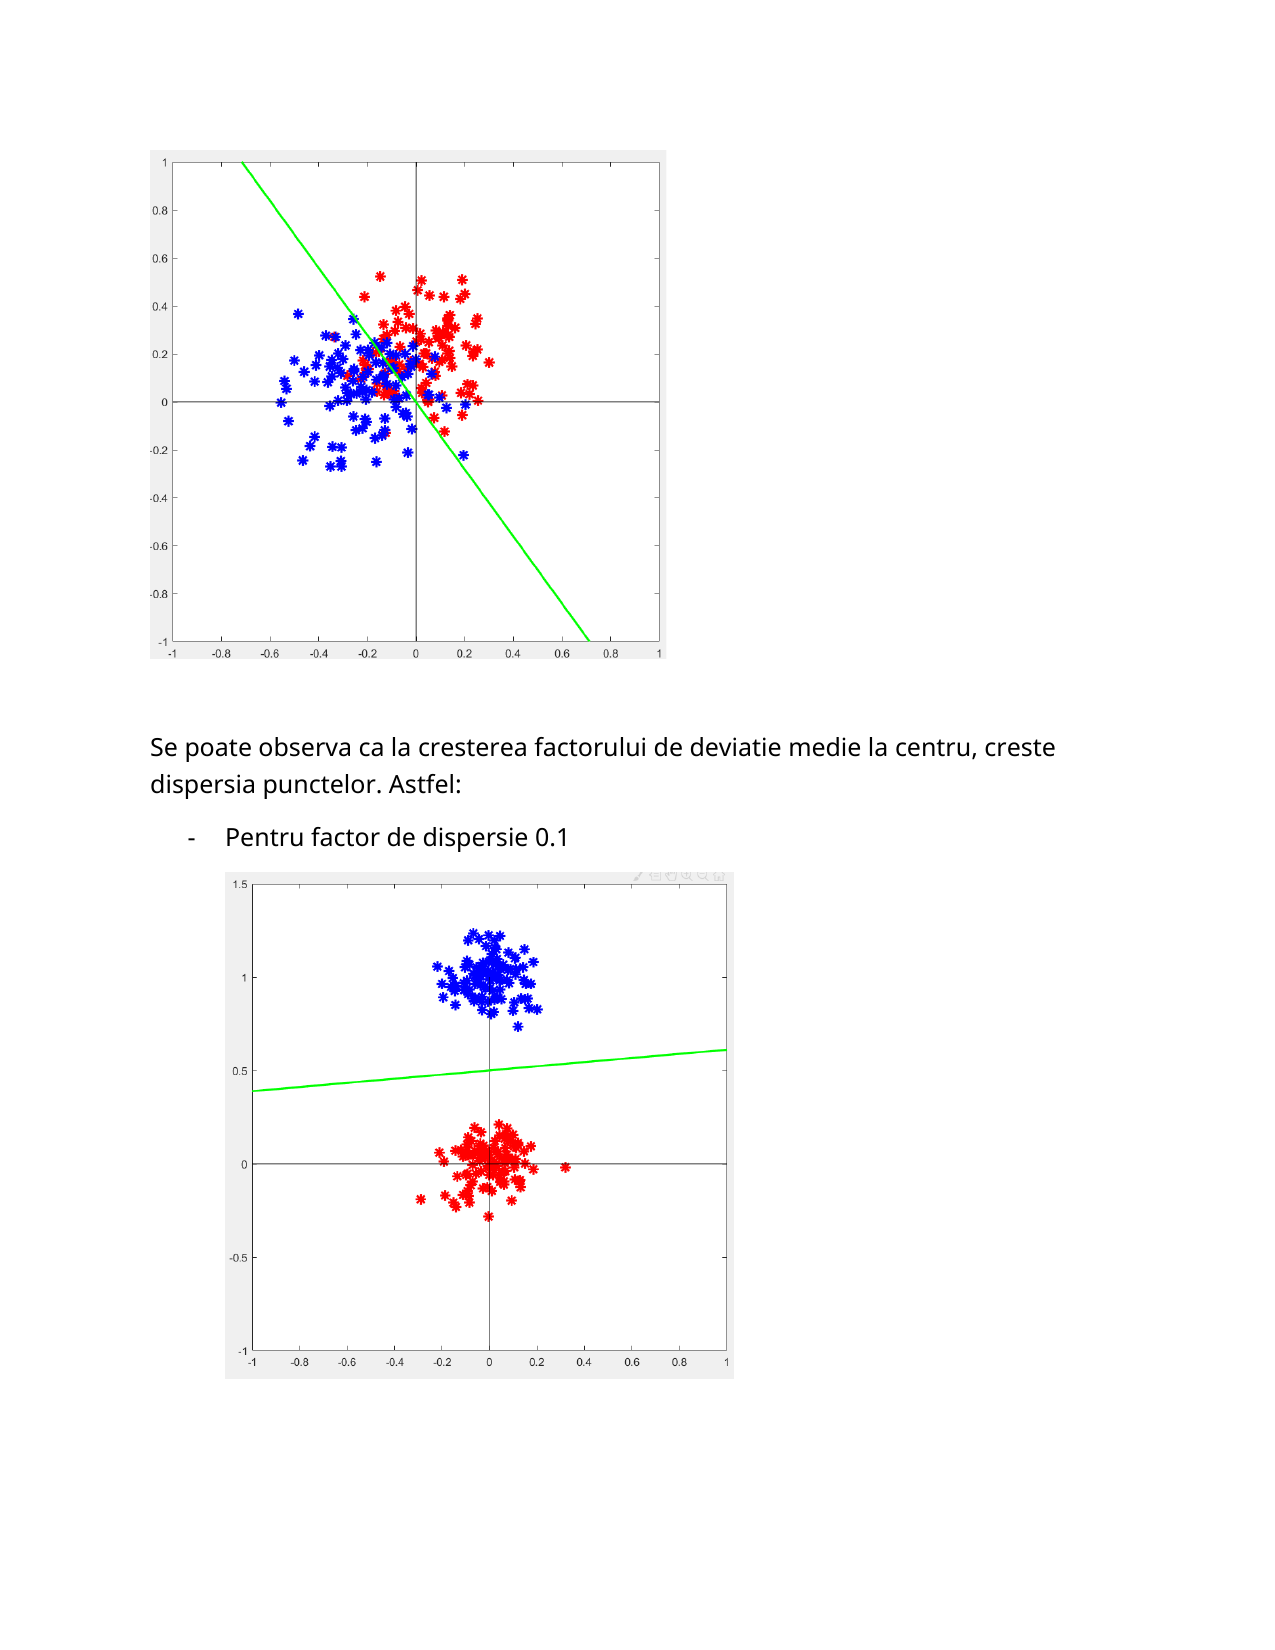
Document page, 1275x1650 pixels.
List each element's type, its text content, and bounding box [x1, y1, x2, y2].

text Se poate observa ca la cresterea factorului de deviatie medie la centru, creste dispersia punctelor. Astfel: [150, 730, 1125, 800]
list Pentru factor de dispersie 0.1 [187, 819, 1125, 853]
